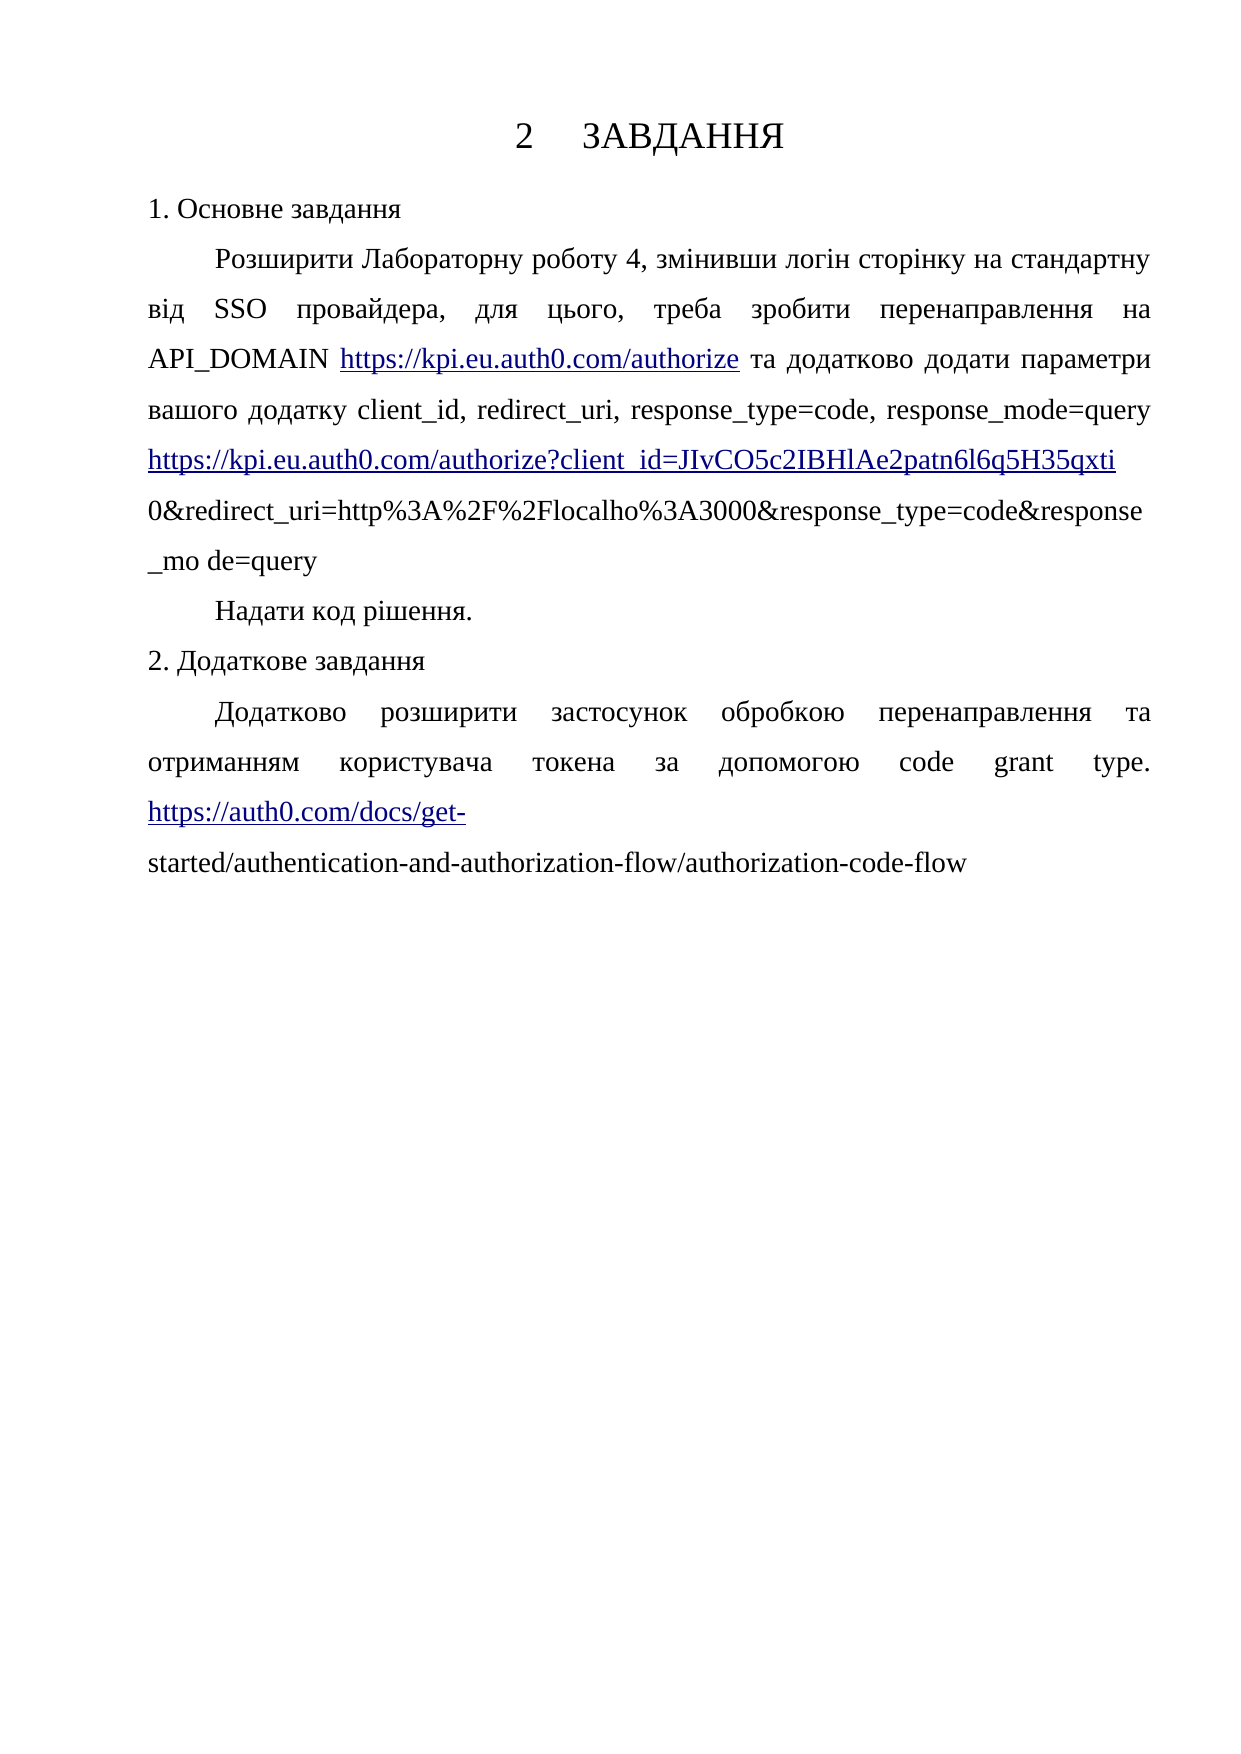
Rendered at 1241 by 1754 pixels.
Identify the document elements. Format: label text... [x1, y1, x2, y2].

list _mo de=query [148, 543, 1152, 576]
list Додатково розширити застосунок обробкою перенаправлення та отриманням користувача токена за допомогою code grant type. https://auth0.com/docs/get- [148, 694, 1152, 828]
list started/authentication-and-authorization-flow/authorization-code-flow [148, 845, 1152, 878]
list Розширити Лабораторну роботу 4, змінивши логін сторінку на стандартну від SSO провайдера, для цього, треба зробити перенаправлення на API_DOMAIN https://kpi.eu.auth0.com/authorize та додатково додати параметри вашого додатку client_id, redirect_uri, response_type=code, response_mode=query https://kpi.eu.auth0.com/authorize?client_id=JIvCO5c2IBHlAe2patn6l6q5H35qxti [148, 241, 1152, 476]
subtitle Завдання [148, 113, 1152, 157]
list 0&redirect_uri=http%3A%2F%2Flocalho%3A3000&response_type=code&response [148, 493, 1152, 526]
list 1. Основне завдання [148, 191, 1152, 224]
list 2. Додаткове завдання [148, 643, 1152, 677]
list Надати код рішення. [148, 593, 1152, 627]
